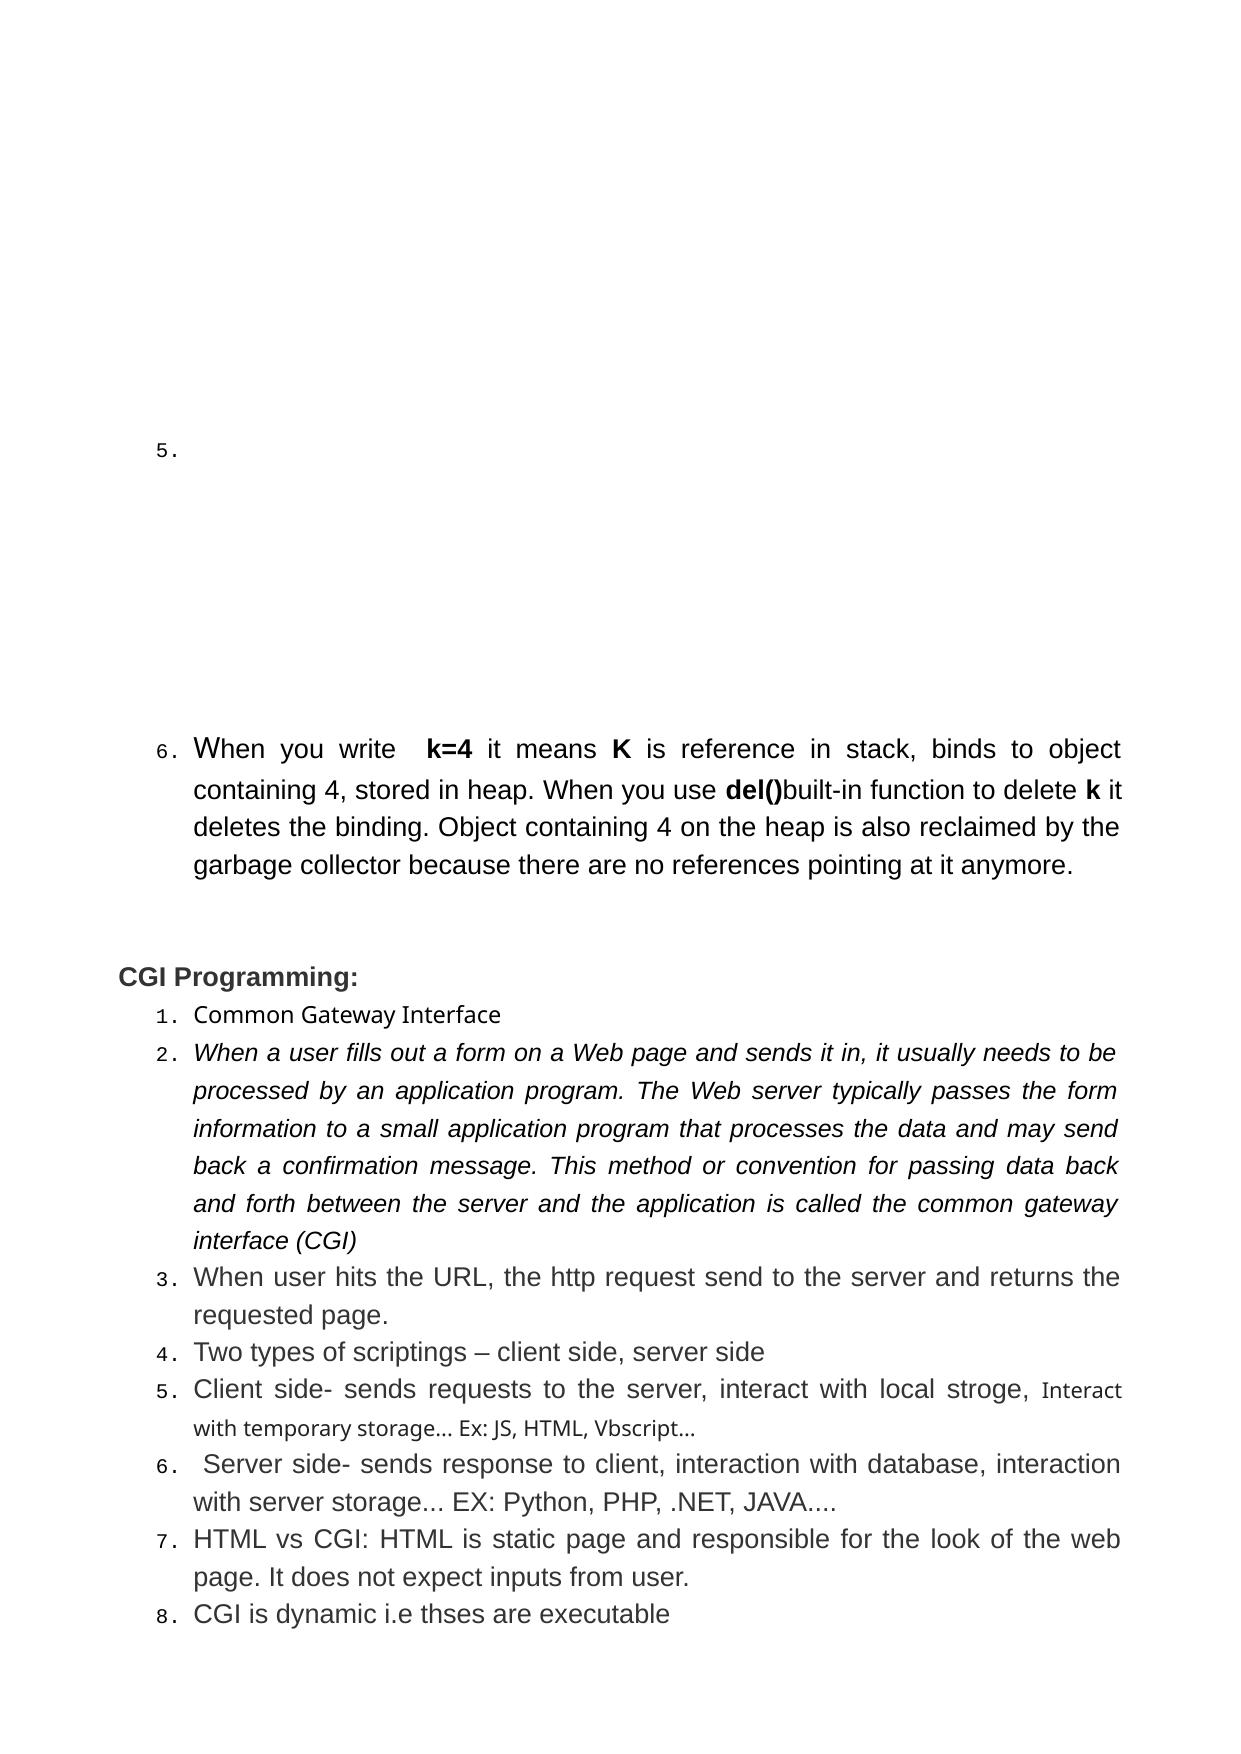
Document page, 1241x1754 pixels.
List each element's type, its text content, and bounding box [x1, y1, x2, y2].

list Server side- sends response to client, interaction with database, interaction with server storage... EX: Python, PHP, .NET, JAVA.... [156, 1442, 1122, 1517]
list Client side- sends requests to the server, interact with local stroge, Interact with temporary storage... Ex: JS, HTML, Vbscript... [156, 1367, 1122, 1442]
list HTML vs CGI: HTML is static page and responsible for the look of the web page. It does not expect inputs from user. [156, 1517, 1122, 1592]
list When a user fills out a form on a Web page and sends it in, it usually needs to be processed by an application program. The Web server typically passes the form information to a small application program that processes the data and may send back a confirmation message. This method or convention for passing data back and forth between the server and the application is called the common gateway interface (CGI) [156, 1030, 1122, 1255]
list Two types of scriptings – client side, server side [156, 1330, 1122, 1367]
text CGI Programming: [118, 955, 1122, 992]
list When user hits the URL, the http request send to the server and returns the requested page. [156, 1255, 1122, 1330]
list When you write k=4 it means K is reference in stack, binds to object containing 4, stored in heap. When you use del()built-in function to delete k it deletes the binding. Object containing 4 on the heap is also reclaimed by the garbage collector because there are no references pointing at it anymore. [156, 728, 1122, 880]
list CGI is dynamic i.e thses are executable [156, 1592, 1122, 1630]
list Common Gateway Interface [156, 992, 1122, 1030]
